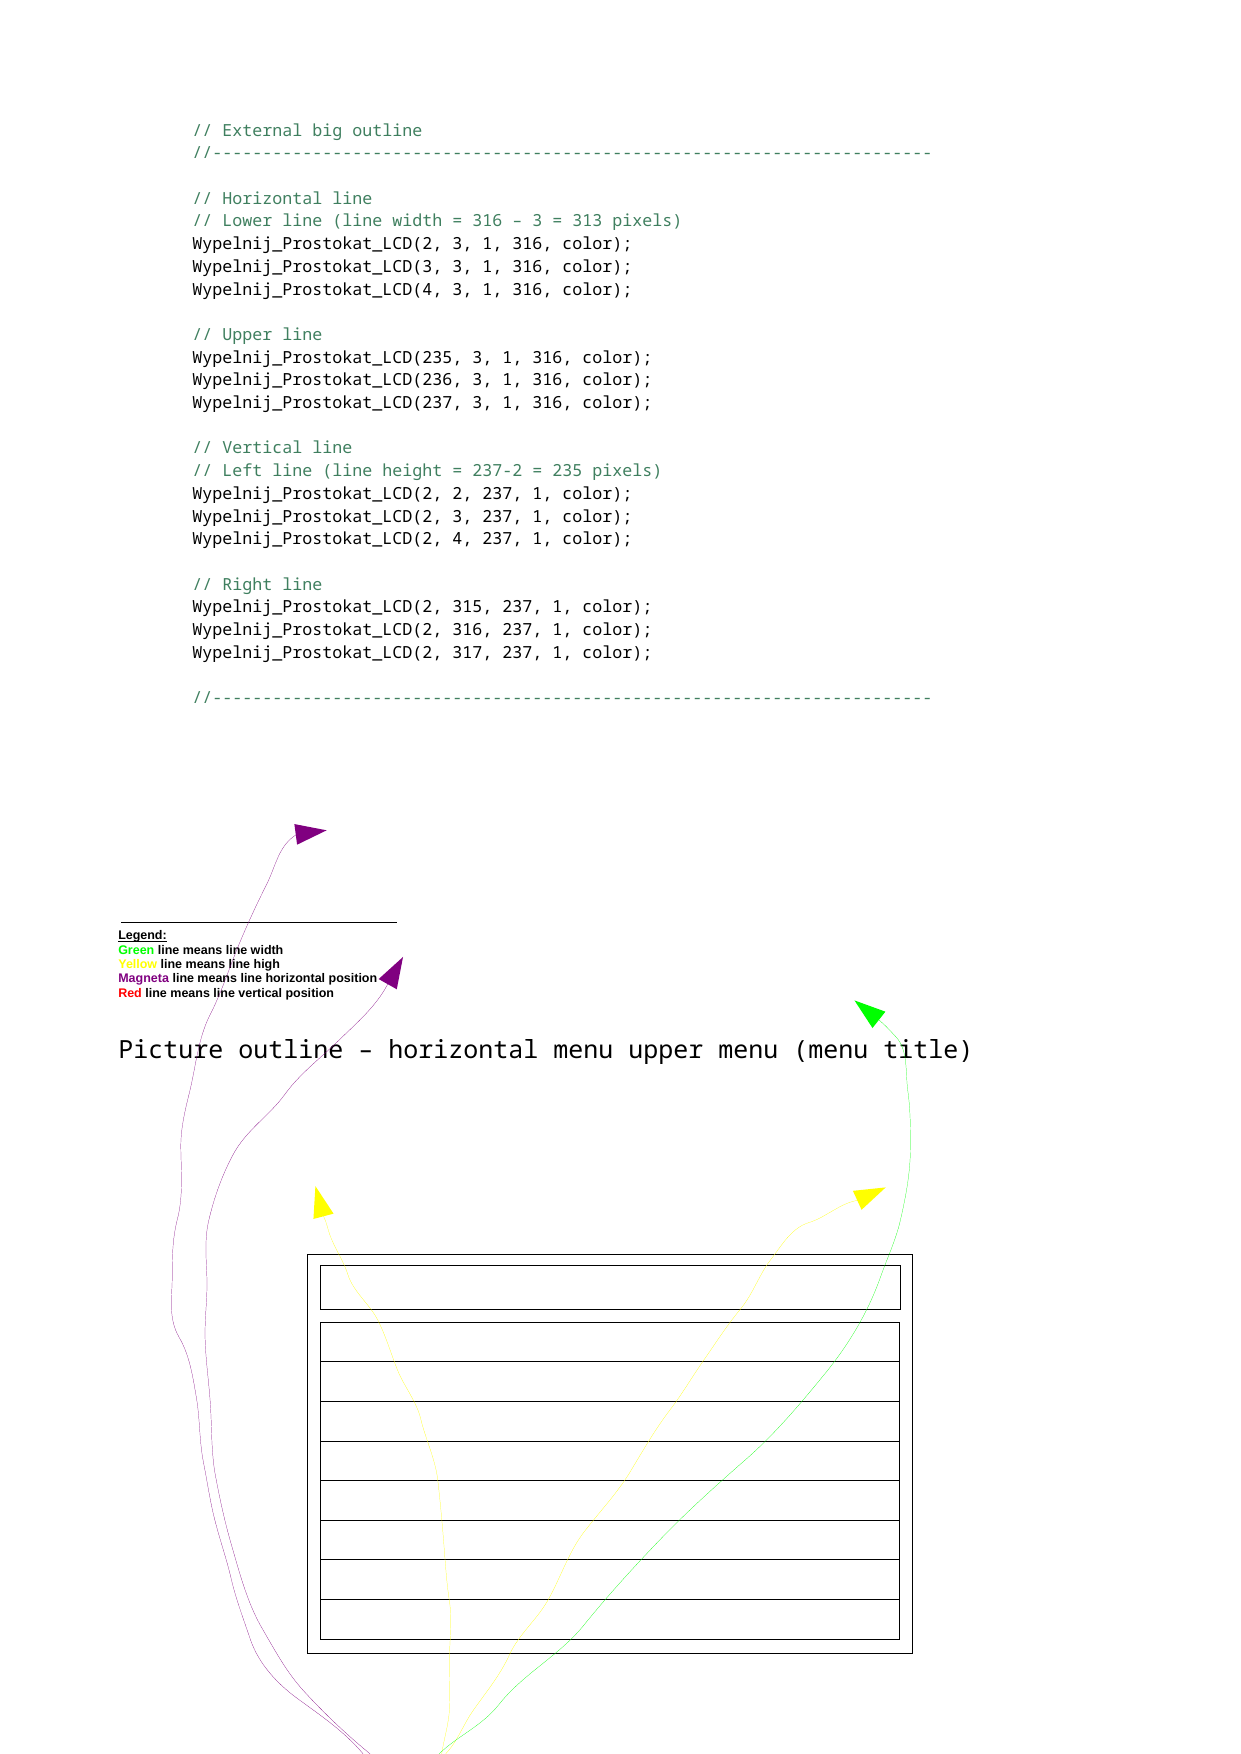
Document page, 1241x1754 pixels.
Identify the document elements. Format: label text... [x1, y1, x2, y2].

text Wypelnij_Prostokat_LCD(2, 315, 237, 1, color); [118, 595, 1122, 618]
text Green line means line width [118, 942, 239, 957]
text Picture outline – horizontal menu upper menu (menu title) [892, 1031, 1122, 1065]
text // External big outline [118, 118, 1122, 141]
text Legend: [118, 928, 245, 942]
text Green line means line width [235, 942, 1122, 957]
text Wypelnij_Prostokat_LCD(2, 3, 237, 1, color); [118, 504, 1122, 527]
text Magneta line means line horizontal position [224, 971, 387, 985]
text Picture outline – horizontal menu upper menu (menu title) [196, 1031, 347, 1065]
text Wypelnij_Prostokat_LCD(236, 3, 1, 316, color); [118, 368, 1122, 391]
text Magneta line means line horizontal position [398, 971, 1122, 985]
text Picture outline – horizontal menu upper menu (menu title) [118, 1031, 202, 1065]
text Wypelnij_Prostokat_LCD(237, 3, 1, 316, color); [118, 391, 1122, 413]
text Red line means line vertical position [218, 985, 386, 1000]
text //------------------------------------------------------------------------ [118, 141, 1122, 163]
text Wypelnij_Prostokat_LCD(4, 3, 1, 316, color); [118, 277, 1122, 300]
text // Upper line [118, 322, 1122, 345]
text Magneta line means line horizontal position [118, 971, 228, 985]
text // Left line (line height = 237-2 = 235 pixels) [118, 459, 1122, 481]
text Yellow line means line high [230, 957, 401, 971]
text [241, 928, 1122, 942]
text Red line means line vertical position [379, 985, 1122, 1000]
text Wypelnij_Prostokat_LCD(3, 3, 1, 316, color); [118, 254, 1122, 277]
text Wypelnij_Prostokat_LCD(2, 316, 237, 1, color); [118, 618, 1122, 640]
text Red line means line vertical position [118, 985, 222, 1000]
text // Horizontal line [118, 186, 1122, 209]
text // Lower line (line width = 316 – 3 = 313 pixels) [118, 209, 1122, 232]
text Wypelnij_Prostokat_LCD(2, 2, 237, 1, color); [118, 481, 1122, 504]
text // Vertical line [118, 436, 1122, 459]
text Picture outline – horizontal menu upper menu (menu title) [314, 1031, 905, 1065]
text Wypelnij_Prostokat_LCD(235, 3, 1, 316, color); [118, 345, 1122, 368]
text // Right line [118, 572, 1122, 595]
text //------------------------------------------------------------------------ [118, 686, 1122, 708]
text Wypelnij_Prostokat_LCD(2, 4, 237, 1, color); [118, 527, 1122, 549]
text Yellow line means line high [401, 957, 1122, 971]
text Wypelnij_Prostokat_LCD(2, 3, 1, 316, color); [118, 232, 1122, 254]
text Yellow line means line high [118, 957, 233, 971]
text Wypelnij_Prostokat_LCD(2, 317, 237, 1, color); [118, 640, 1122, 663]
